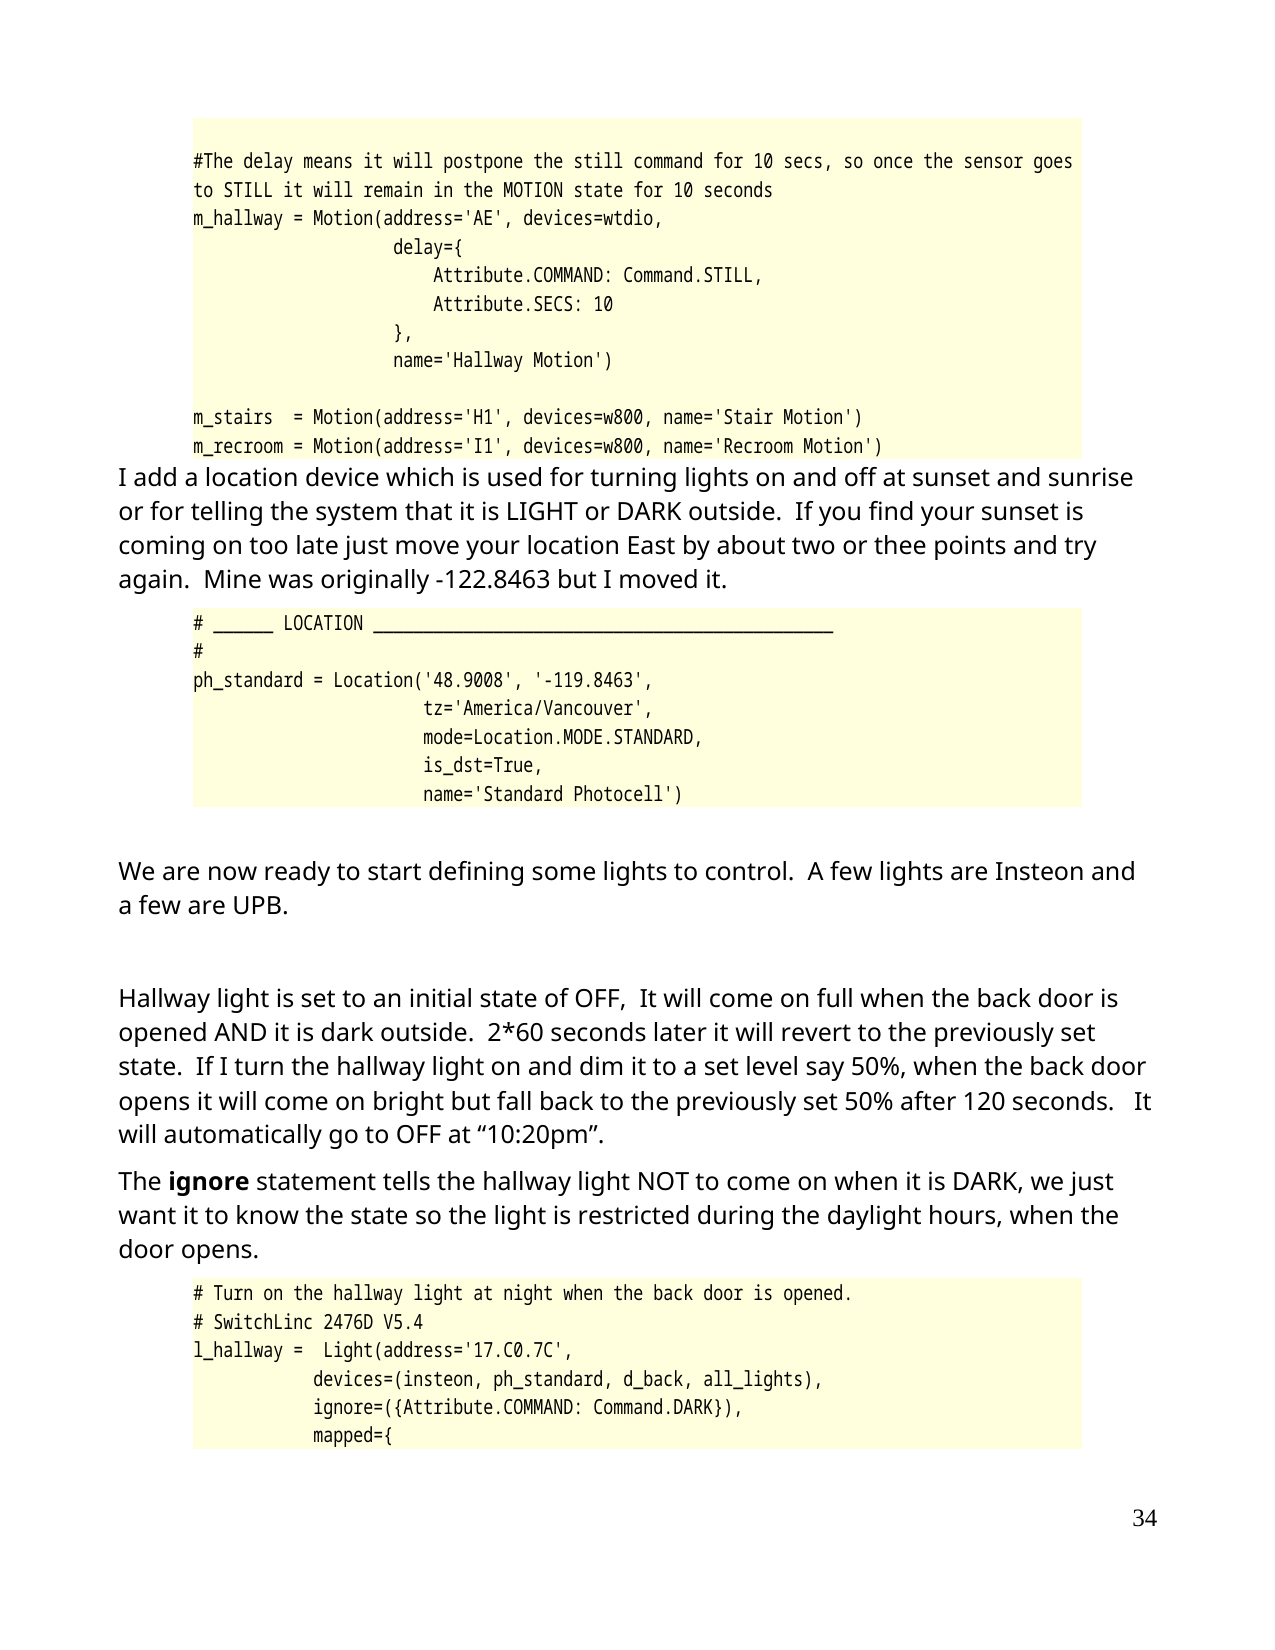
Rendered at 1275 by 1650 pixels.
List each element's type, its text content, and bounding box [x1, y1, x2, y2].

text The ignore statement tells the hallway light NOT to come on when it is DARK, we just want it to know the state so the light is restricted during the daylight hours, when the door opens. [118, 1164, 1157, 1266]
text name='Hallway Motion') [193, 346, 1082, 374]
text mapped={ [193, 1421, 1082, 1449]
text delay={ [193, 232, 1082, 260]
text #The delay means it will postpone the still command for 10 secs, so once the sensor goes to STILL it will remain in the MOTION state for 10 seconds [193, 147, 1082, 203]
text Attribute.COMMAND: Command.STILL, [193, 260, 1082, 289]
text m_stairs = Motion(address='H1', devices=w800, name='Stair Motion') [193, 402, 1082, 431]
text We are now ready to start defining some lights to control. A few lights are Insteon and a few are UPB. [118, 854, 1157, 922]
text # Turn on the hallway light at night when the back door is opened. [193, 1278, 1082, 1307]
text }, [193, 317, 1082, 346]
text Hallway light is set to an initial state of OFF, It will come on full when the back door is opened AND it is dark outside. 2*60 seconds later it will revert to the previously set state. If I turn the hallway light on and dim it to a set level say 50%, when the back door opens it will come on bright but fall back to the previously set 50% after 120 seconds. It will automatically go to OFF at “10:20pm”. [118, 981, 1157, 1151]
text mode=Location.MODE.STANDARD, [193, 722, 1082, 750]
text name='Standard Photocell') [193, 779, 1082, 807]
text # [193, 637, 1082, 665]
text m_hallway = Motion(address='AE', devices=wtdio, [193, 203, 1082, 232]
text # SwitchLinc 2476D V5.4 [193, 1307, 1082, 1335]
text tz='America/Vancouver', [193, 693, 1082, 722]
text Attribute.SECS: 10 [193, 289, 1082, 317]
text is_dst=True, [193, 750, 1082, 779]
text ph_standard = Location('48.9008', '-119.8463', [193, 665, 1082, 693]
text # ______ LOCATION ______________________________________________ [193, 608, 1082, 637]
text I add a location device which is used for turning lights on and off at sunset and sunrise or for telling the system that it is LIGHT or DARK outside. If you find your sunset is coming on too late just move your location East by about two or thee points and try again. Mine was originally -122.8463 but I moved it. [118, 459, 1157, 596]
text m_recroom = Motion(address='I1', devices=w800, name='Recroom Motion') [193, 431, 1082, 459]
text l_hallway = Light(address='17.C0.7C', [193, 1335, 1082, 1364]
text devices=(insteon, ph_standard, d_back, all_lights), [193, 1364, 1082, 1392]
text ignore=({Attribute.COMMAND: Command.DARK}), [193, 1392, 1082, 1421]
